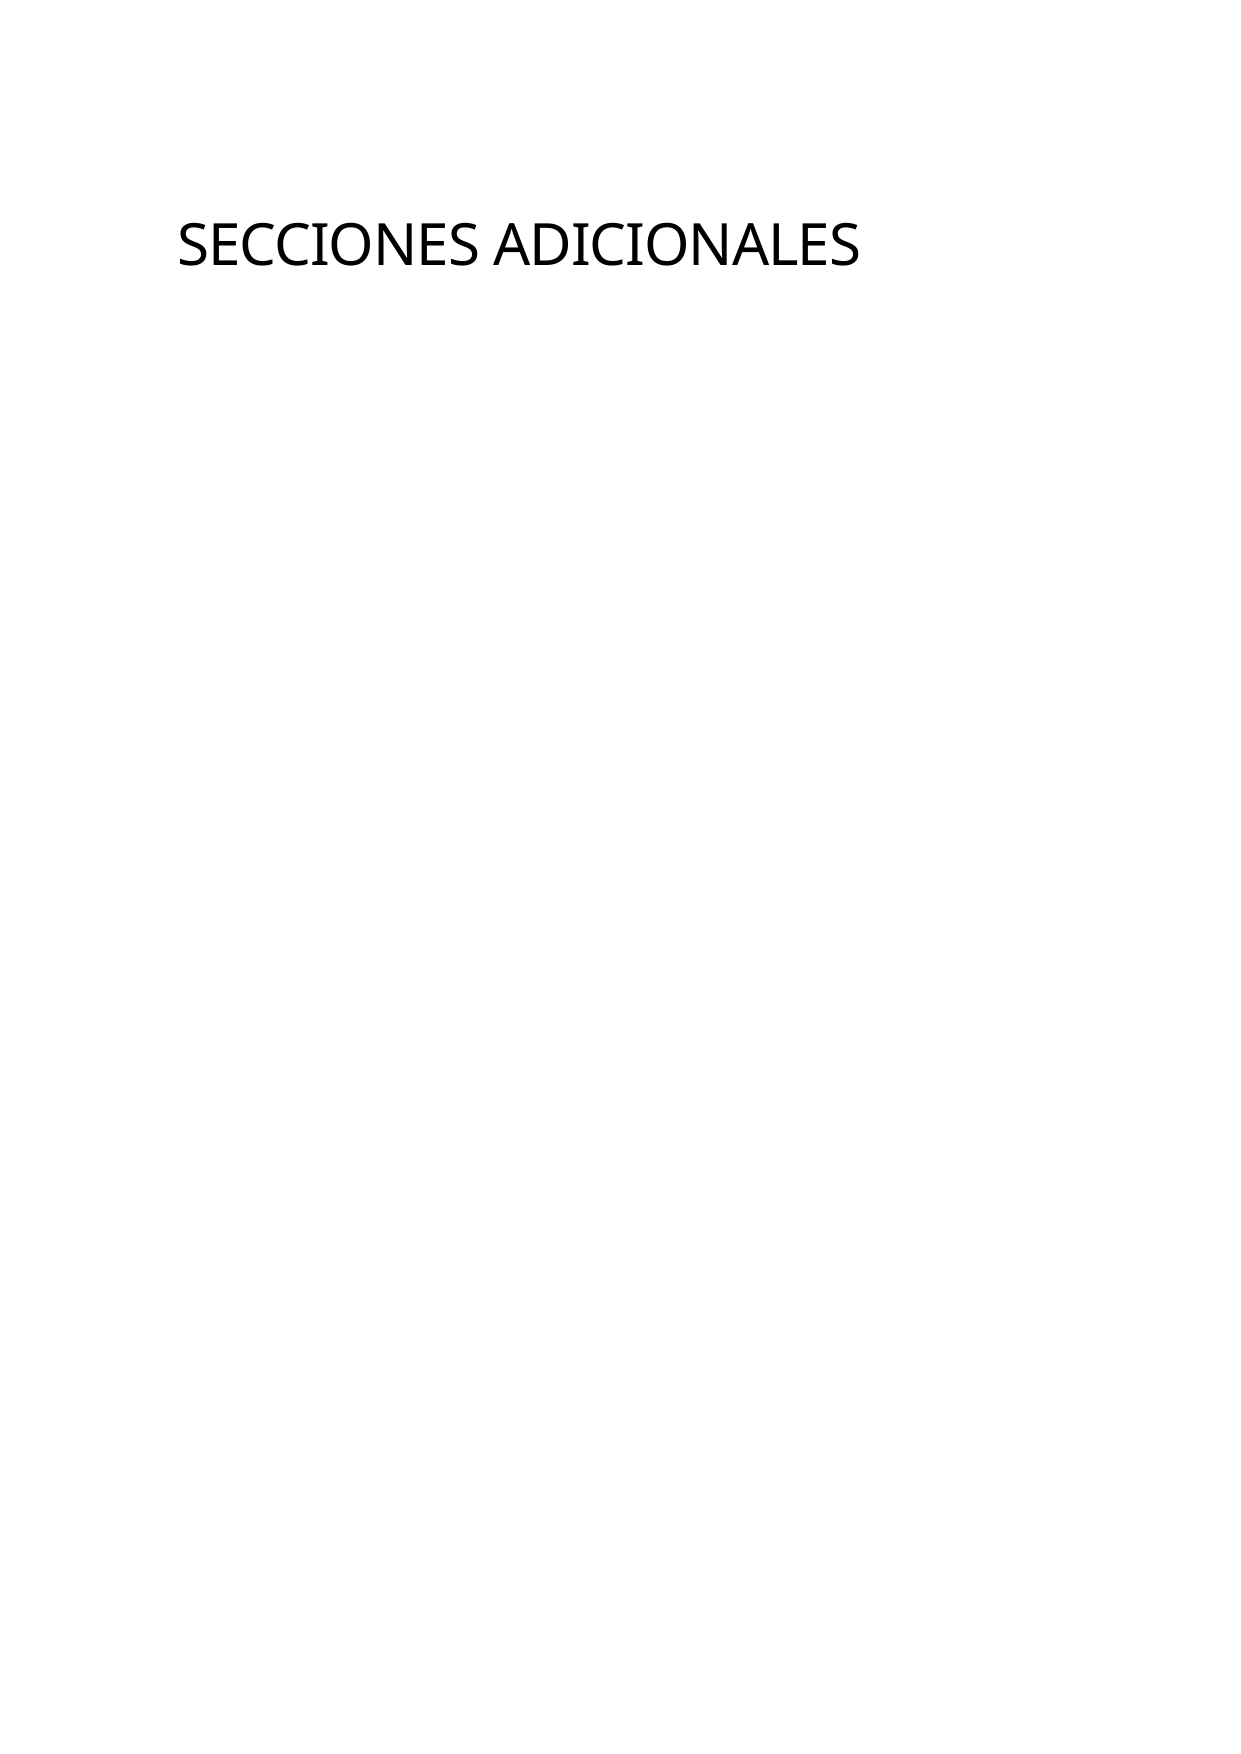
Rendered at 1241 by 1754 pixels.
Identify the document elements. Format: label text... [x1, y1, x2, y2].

text SECCIONES ADICIONALES [177, 203, 1063, 283]
